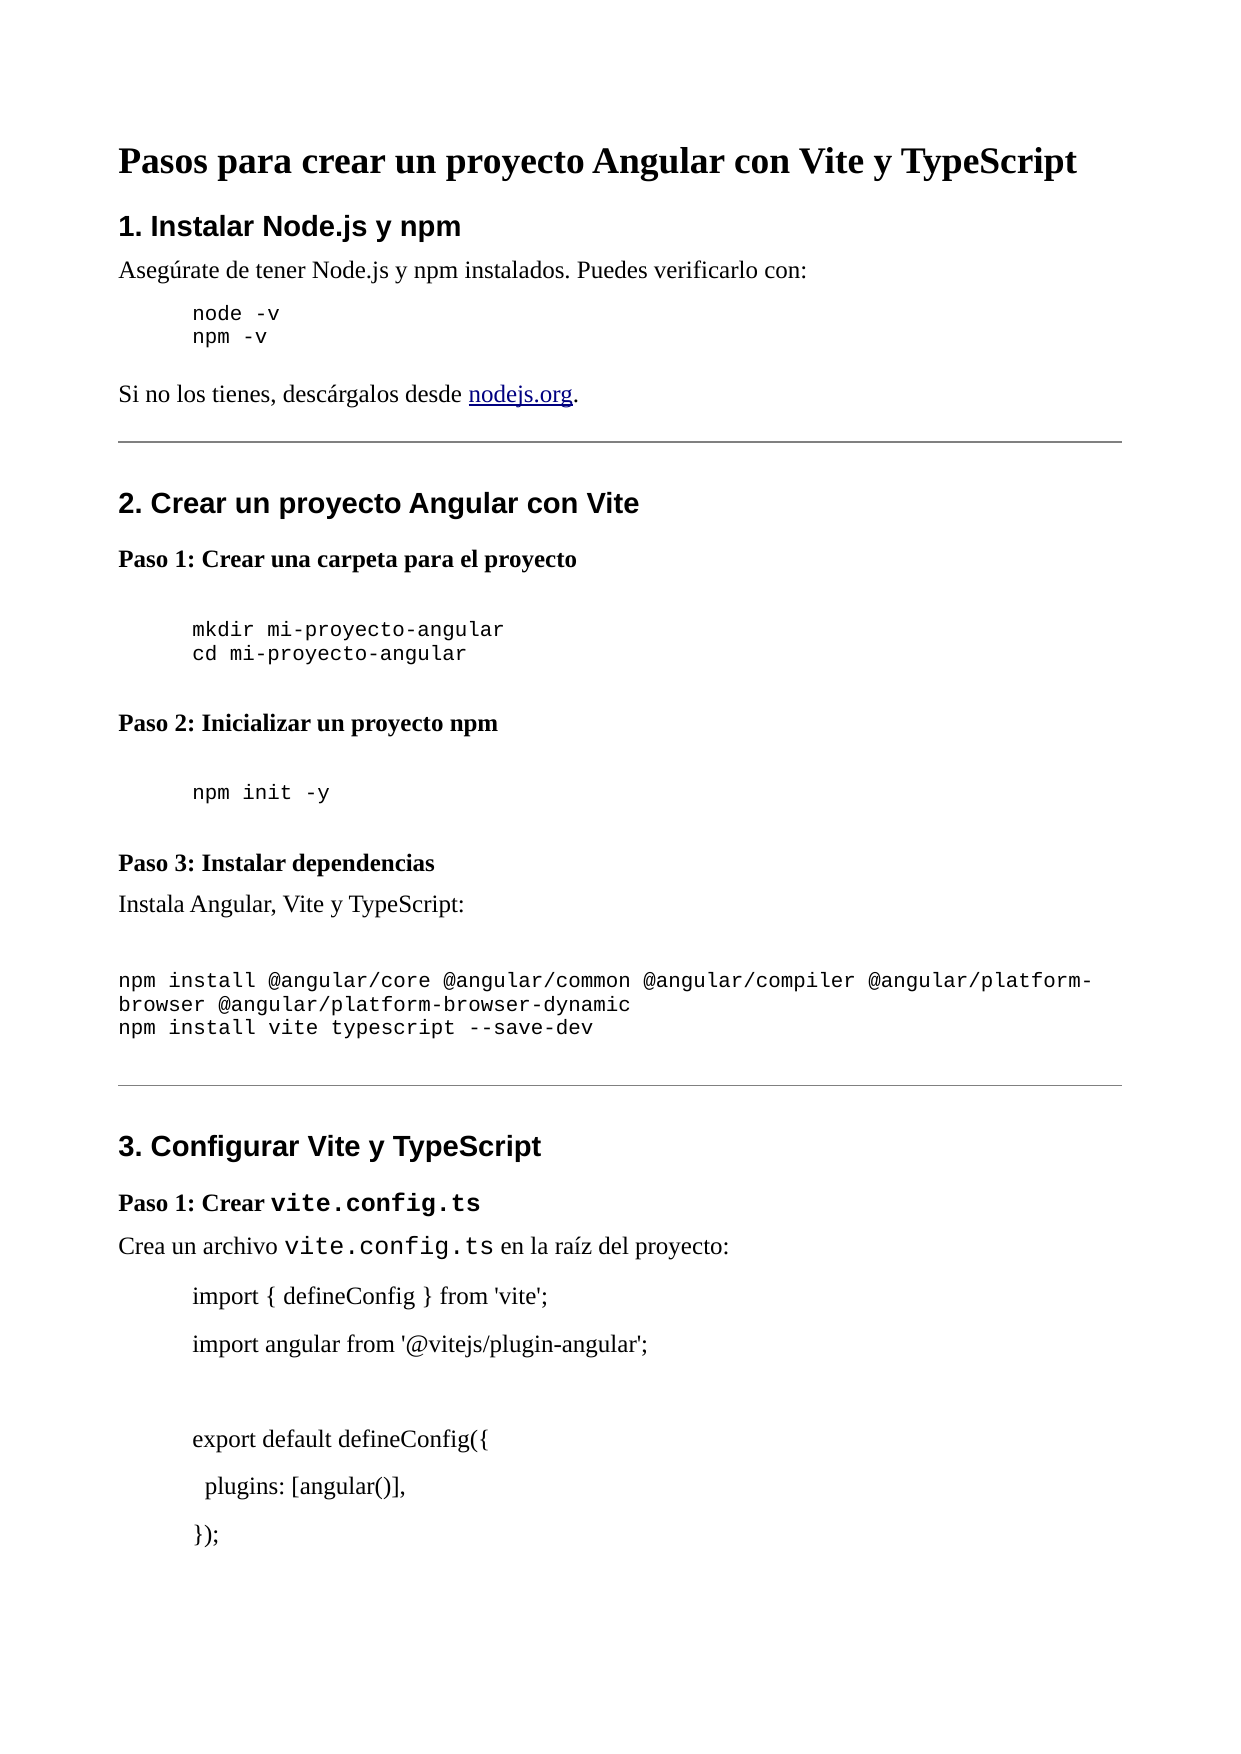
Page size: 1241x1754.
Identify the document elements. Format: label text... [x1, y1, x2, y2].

subtitle Paso 2: Inicializar un proyecto npm [118, 708, 1122, 737]
text Instala Angular, Vite y TypeScript: [118, 889, 1122, 918]
text mkdir mi-proyecto-angular [118, 619, 1122, 642]
subtitle Pasos para crear un proyecto Angular con Vite y TypeScript [118, 139, 1122, 182]
subtitle Paso 3: Instalar dependencias [118, 848, 1122, 877]
text import angular from '@vitejs/plugin-angular'; [118, 1329, 1122, 1357]
text npm -v [118, 326, 1122, 350]
text npm init -y [118, 782, 1122, 806]
text node -v [118, 303, 1122, 326]
text cd mi-proyecto-angular [118, 642, 1122, 666]
subtitle Paso 1: Crear vite.config.ts [118, 1188, 1122, 1218]
text export default defineConfig({ [118, 1424, 1122, 1453]
text import { defineConfig } from 'vite'; [118, 1281, 1122, 1310]
subtitle 1. Instalar Node.js y npm [118, 209, 1122, 243]
text Si no los tienes, descárgalos desde nodejs.org. [118, 379, 1122, 408]
text plugins: [angular()], [118, 1471, 1122, 1500]
text }); [118, 1519, 1122, 1548]
subtitle 2. Crear un proyecto Angular con Vite [118, 486, 1122, 519]
subtitle Paso 1: Crear una carpeta para el proyecto [118, 544, 1122, 573]
text Asegúrate de tener Node.js y npm instalados. Puedes verificarlo con: [118, 255, 1122, 284]
text npm install vite typescript --save-dev [118, 1017, 1122, 1041]
text Crea un archivo vite.config.ts en la raíz del proyecto: [118, 1231, 1122, 1262]
subtitle 3. Configurar Vite y TypeScript [118, 1129, 1122, 1163]
text npm install @angular/core @angular/common @angular/compiler @angular/platform-browser @angular/platform-browser-dynamic [118, 970, 1122, 1017]
